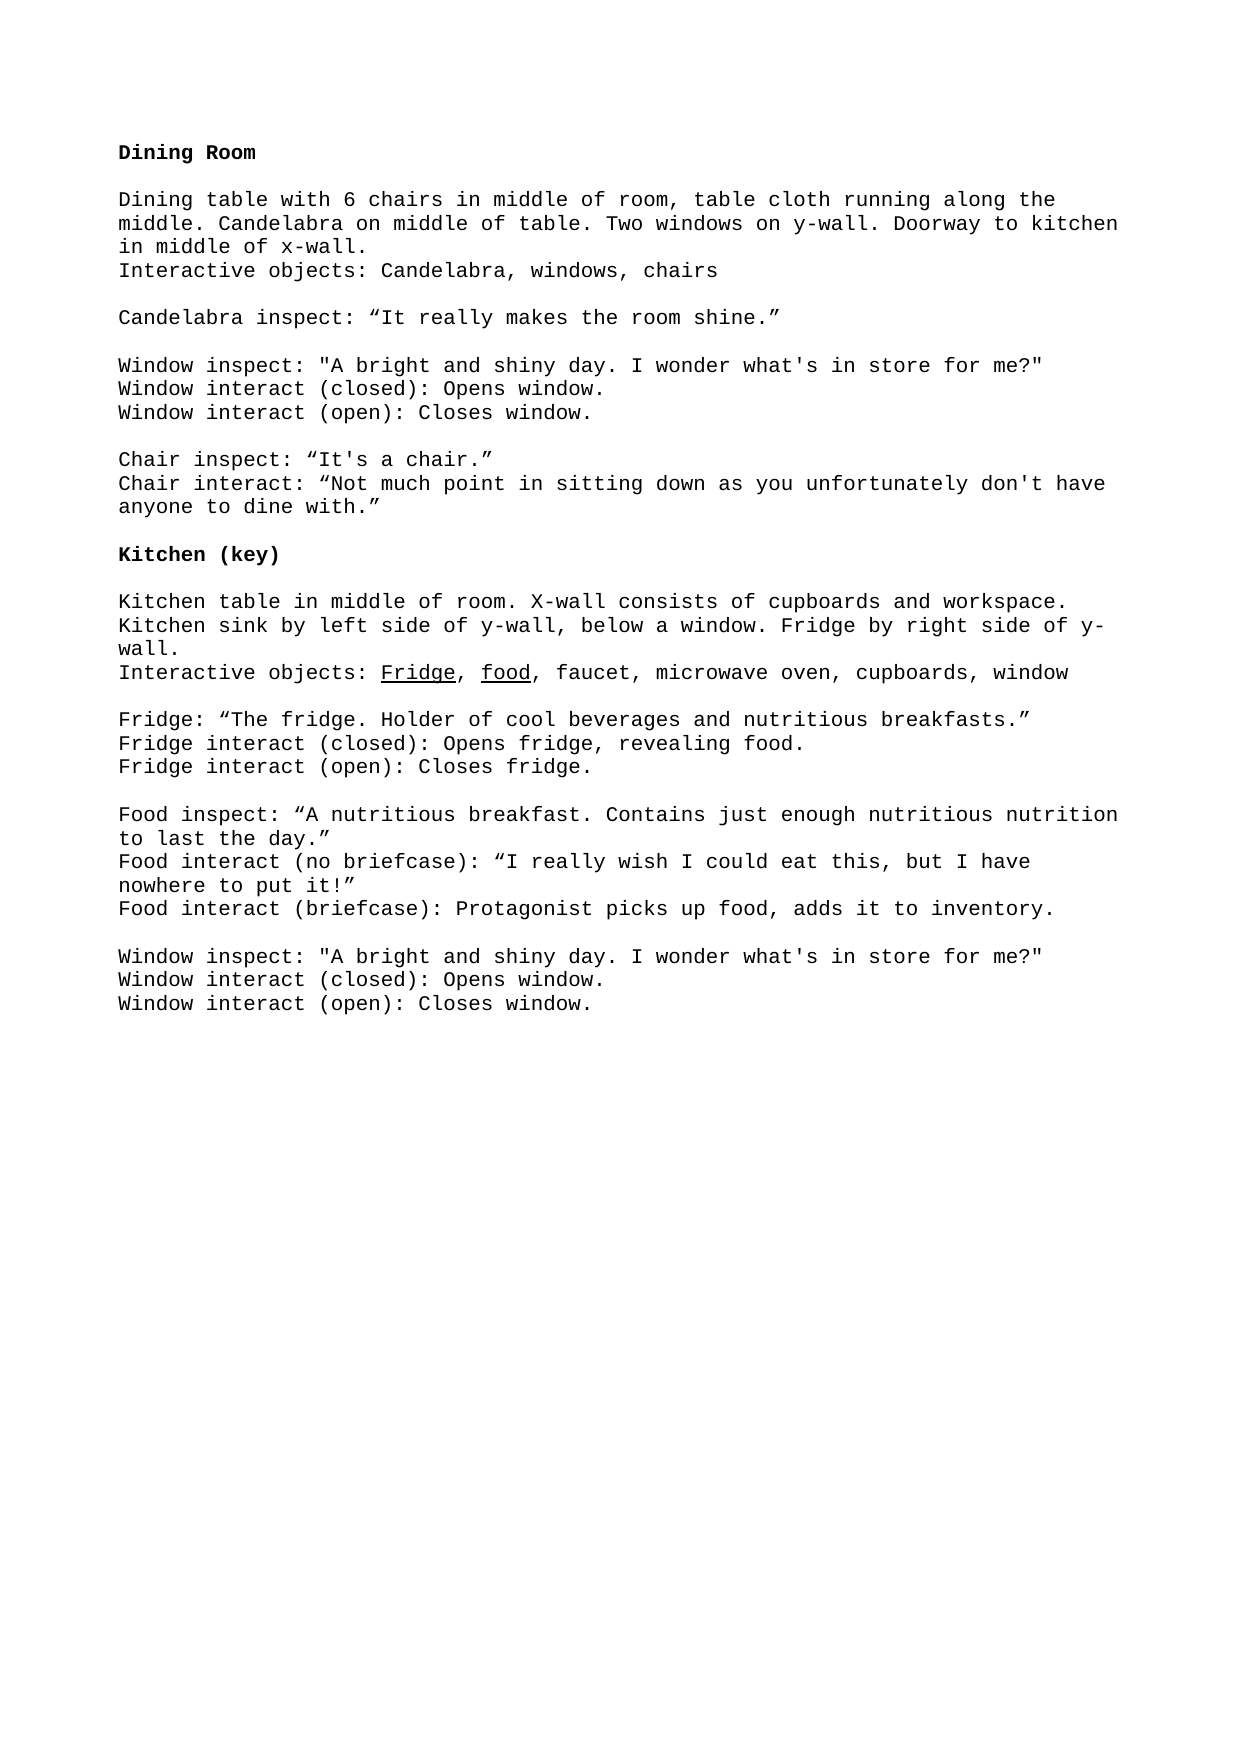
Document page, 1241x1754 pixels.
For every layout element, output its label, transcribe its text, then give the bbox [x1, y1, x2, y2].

text Window interact (closed): Opens window. [118, 969, 1122, 993]
text Chair interact: “Not much point in sitting down as you unfortunately don't have anyone to dine with.” [118, 473, 1122, 520]
text Interactive objects: Fridge, food, faucet, microwave oven, cupboards, window [118, 662, 1122, 686]
text Food interact (briefcase): Protagonist picks up food, adds it to inventory. [118, 898, 1122, 922]
text Chair inspect: “It's a chair.” [118, 449, 1122, 473]
text Fridge interact (closed): Opens fridge, revealing food. [118, 733, 1122, 757]
text Food inspect: “A nutritious breakfast. Contains just enough nutritious nutrition to last the day.” [118, 804, 1122, 851]
text Window interact (closed): Opens window. [118, 378, 1122, 402]
text Dining Room [118, 142, 1122, 165]
text Window inspect: "A bright and shiny day. I wonder what's in store for me?" [118, 946, 1122, 969]
text Window interact (open): Closes window. [118, 402, 1122, 426]
text Kitchen table in middle of room. X-wall consists of cupboards and workspace. Kitchen sink by left side of y-wall, below a window. Fridge by right side of y-wall. [118, 591, 1122, 662]
text Fridge: “The fridge. Holder of cool beverages and nutritious breakfasts.” [118, 709, 1122, 733]
text Fridge interact (open): Closes fridge. [118, 757, 1122, 780]
text Window inspect: "A bright and shiny day. I wonder what's in store for me?" [118, 354, 1122, 378]
text Food interact (no briefcase): “I really wish I could eat this, but I have nowhere to put it!” [118, 851, 1122, 898]
text Candelabra inspect: “It really makes the room shine.” [118, 307, 1122, 331]
text Window interact (open): Closes window. [118, 993, 1122, 1017]
text Interactive objects: Candelabra, windows, chairs [118, 260, 1122, 284]
text Kitchen (key) [118, 544, 1122, 567]
text Dining table with 6 chairs in middle of room, table cloth running along the middle. Candelabra on middle of table. Two windows on y-wall. Doorway to kitchen in middle of x-wall. [118, 189, 1122, 260]
